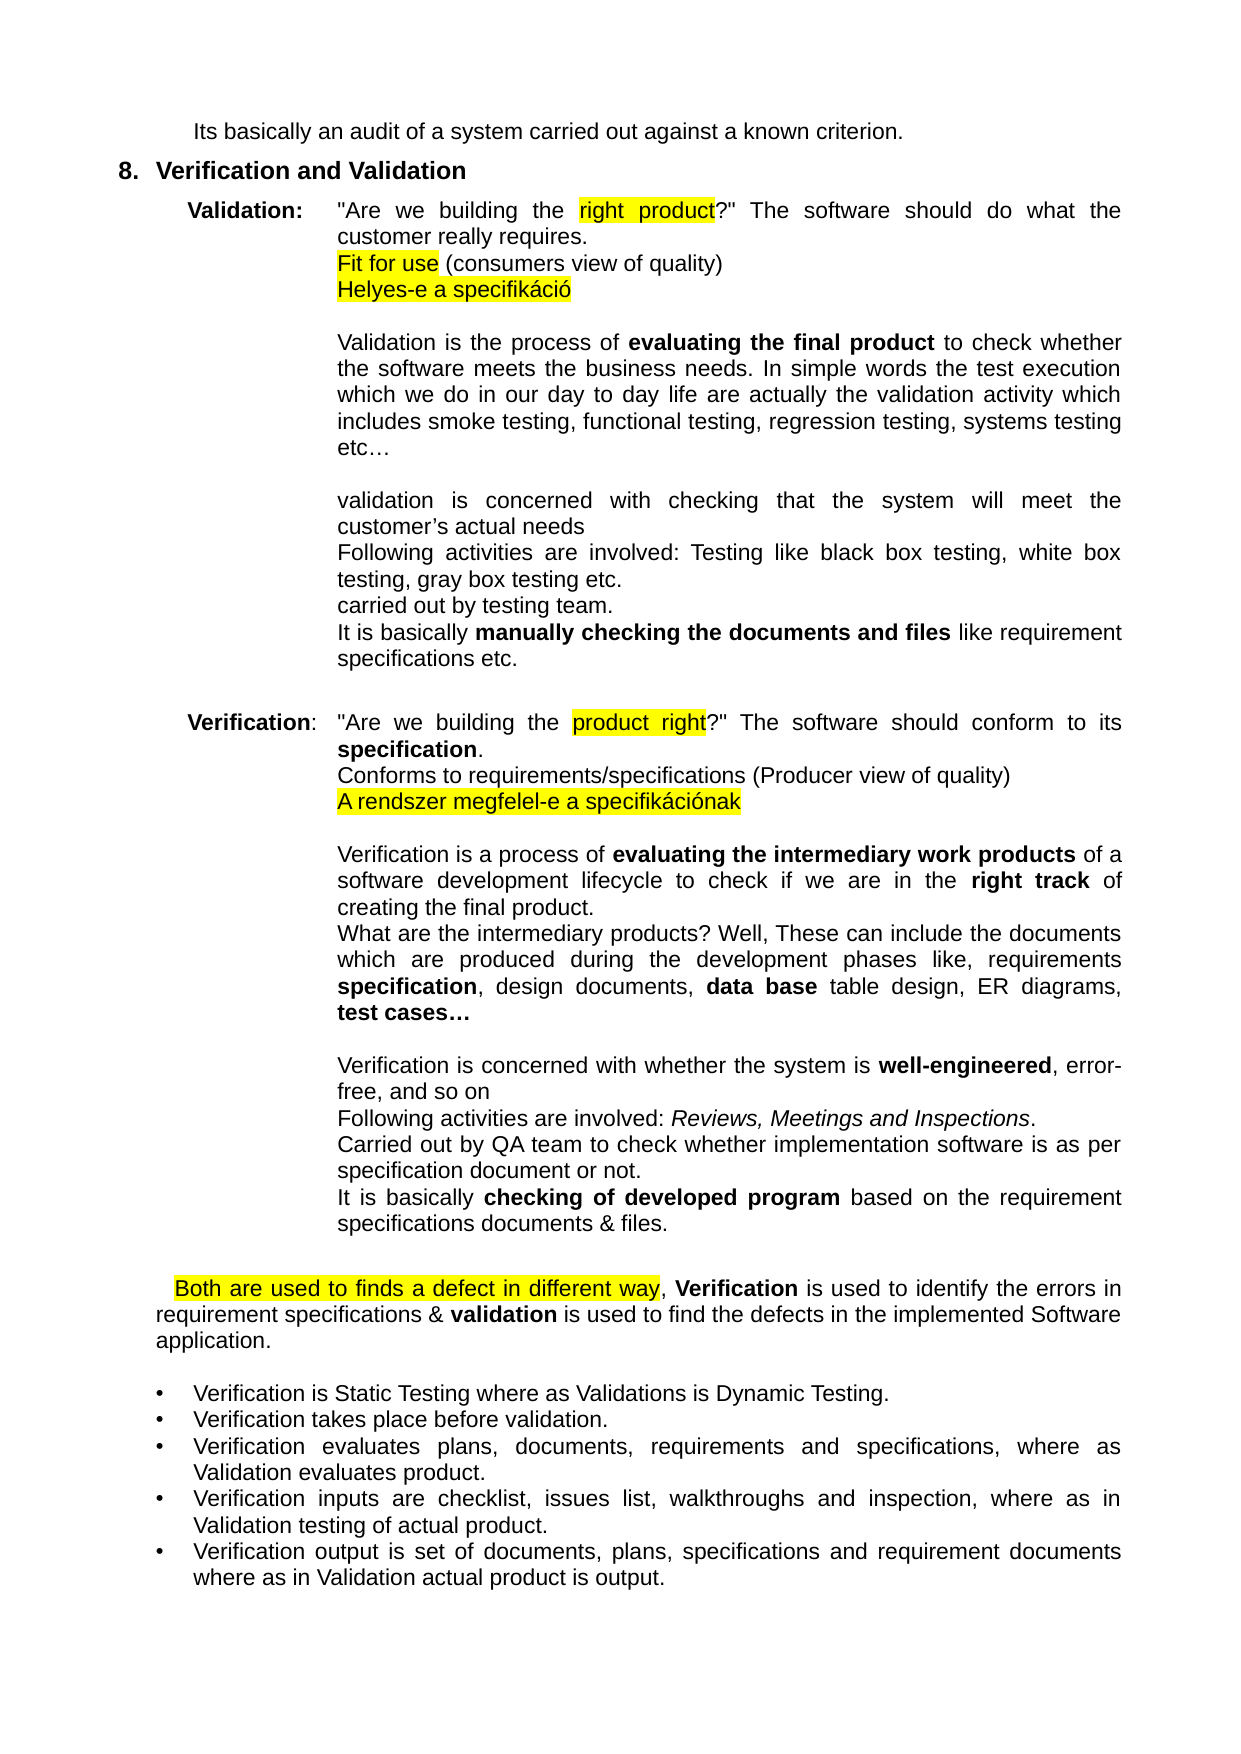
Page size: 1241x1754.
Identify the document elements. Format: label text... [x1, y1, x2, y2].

list Verification inputs are checklist, issues list, walkthroughs and inspection, where as in Validation testing of actual product. [156, 1485, 1122, 1538]
text Carried out by QA team to check whether implementation software is as per specification document or not. [337, 1131, 1122, 1184]
text Following activities are involved: Reviews, Meetings and Inspections. [337, 1104, 1122, 1131]
text It is basically checking of developed program based on the requirement specifications documents & files. [337, 1184, 1122, 1236]
text Verification is a process of evaluating the intermediary work products of a software development lifecycle to check if we are in the right track of creating the final product. [337, 841, 1122, 920]
list Verification output is set of documents, plans, specifications and requirement documents where as in Validation actual product is output. [156, 1538, 1122, 1591]
text Fit for use (consumers view of quality) [337, 249, 1122, 276]
text Validation is the process of evaluating the final product to check whether the software meets the business needs. In simple words the test execution which we do in our day to day life are actually the validation activity which includes smoke testing, functional testing, regression testing, systems testing etc… [337, 328, 1122, 460]
text Both are used to finds a defect in different way, Verification is used to identify the errors in requirement specifications & validation is used to find the defects in the implemented Software application. [156, 1274, 1122, 1353]
text carried out by testing team. [337, 592, 1122, 618]
title Verification and Validation [118, 156, 1122, 185]
text A rendszer megfelel-e a specifikációnak [337, 788, 1122, 815]
text It is basically manually checking the documents and files like requirement specifications etc. [337, 618, 1122, 671]
text Verification is concerned with whether the system is well-engineered, error-free, and so on [337, 1052, 1122, 1104]
text validation is concerned with checking that the system will meet the customer’s actual needs [337, 487, 1122, 539]
text Its basically an audit of a system carried out against a known criterion. [193, 118, 1122, 144]
list Verification evaluates plans, documents, requirements and specifications, where as Validation evaluates product. [156, 1433, 1122, 1485]
text Verification: "Are we building the product right?" The software should conform to its specification. [187, 709, 1122, 762]
list Verification is Static Testing where as Validations is Dynamic Testing. [156, 1380, 1122, 1406]
text Validation: "Are we building the right product?" The software should do what the customer really requires. [187, 197, 1122, 249]
text Conforms to requirements/specifications (Producer view of quality) [337, 762, 1122, 788]
text Following activities are involved: Testing like black box testing, white box testing, gray box testing etc. [337, 539, 1122, 592]
list Verification takes place before validation. [156, 1406, 1122, 1433]
text Helyes-e a specifikáció [337, 276, 1122, 302]
text What are the intermediary products? Well, These can include the documents which are produced during the development phases like, requirements specification, design documents, data base table design, ER diagrams, test cases… [337, 920, 1122, 1026]
